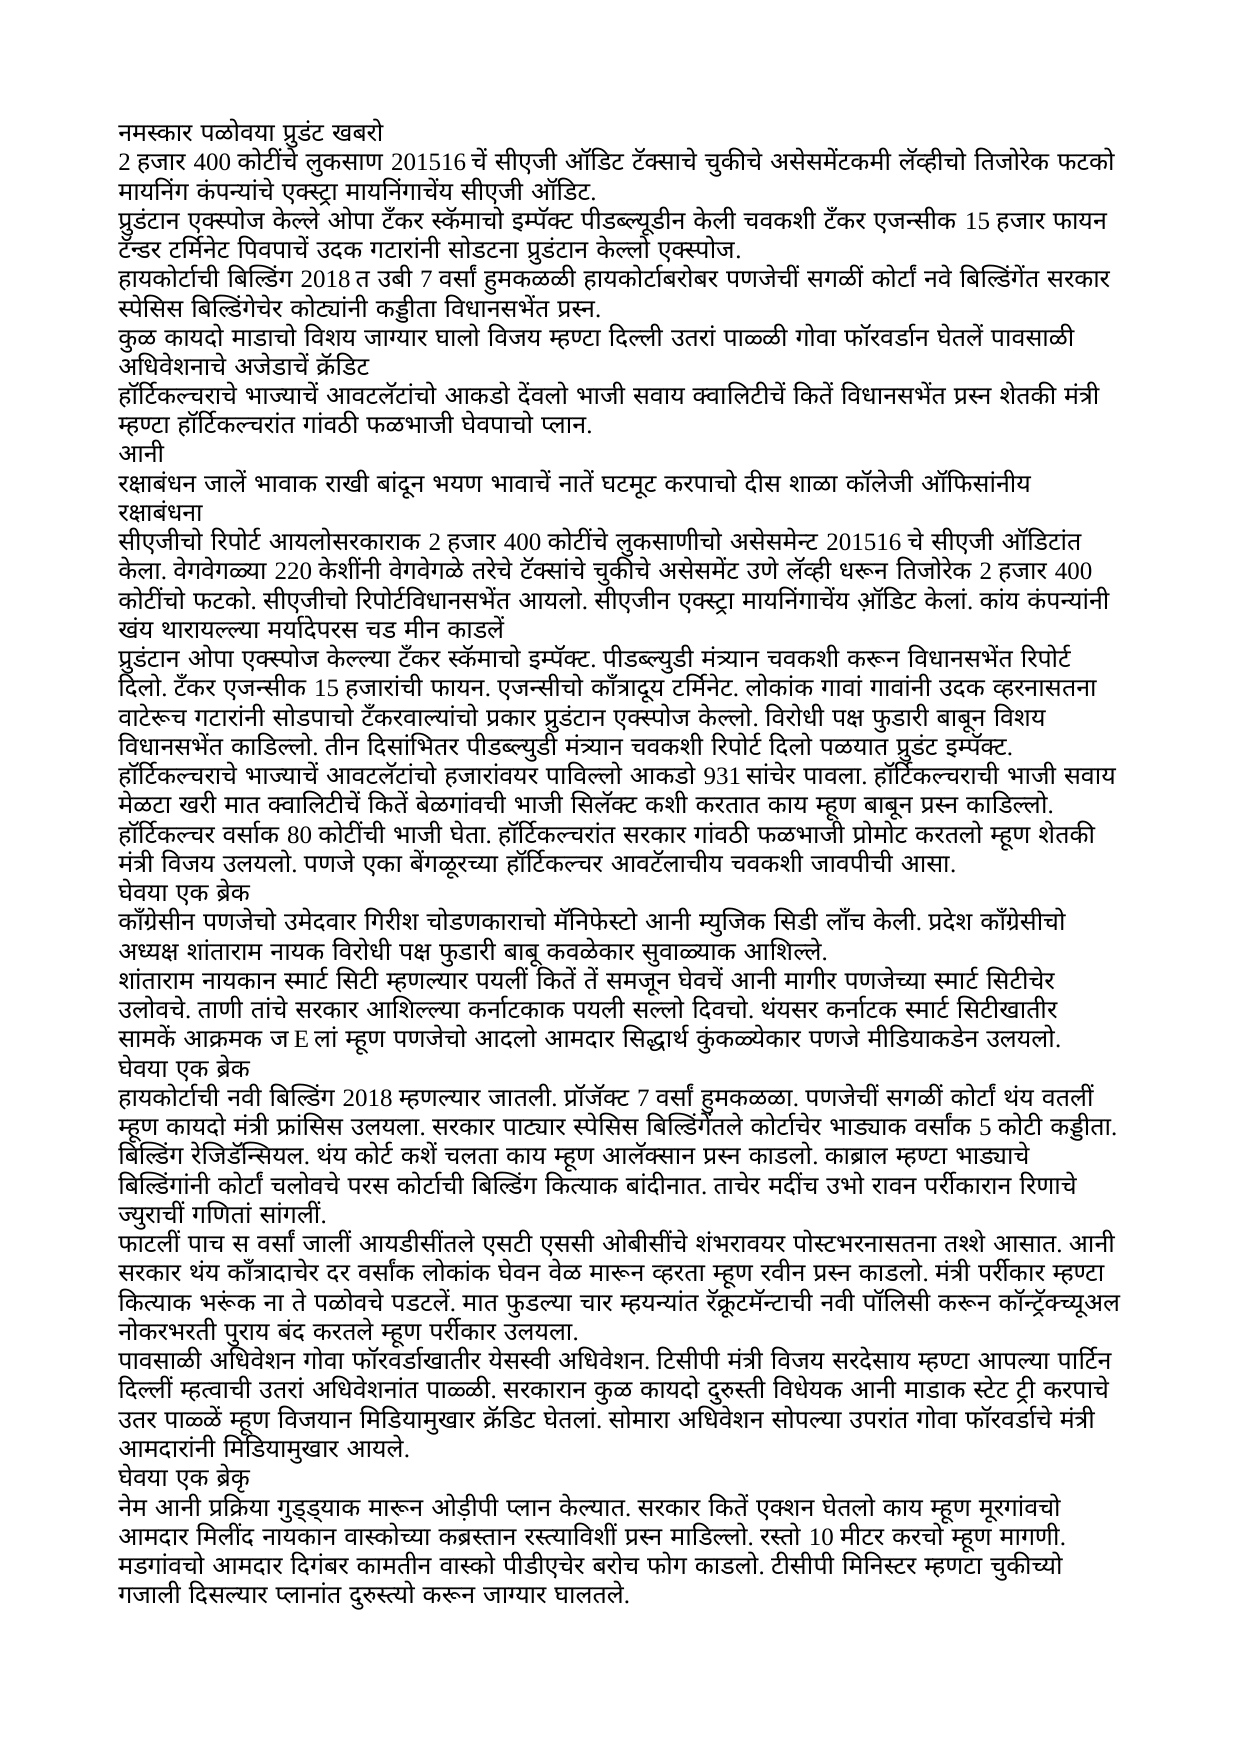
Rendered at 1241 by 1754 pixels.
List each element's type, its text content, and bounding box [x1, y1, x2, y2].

text नेम आनी प्रक्रिया गुड्ड्याक मारून ओड़ीपी प्लान केल्यात. सरकार कितें एक्शन घेतलो काय म्हूण मूरगांवचो आमदार मिलींद नायकान वास्कोच्या कब्रस्तान रस्त्याविशीं प्रस्न माडिल्लो. रस्तो 10 मीटर करचो म्हूण मागणी. मडगांवचो आमदार दिगंबर कामतीन वास्को पीडीएचेर बरोच फोग काडलो. टीसीपी मिनिस्टर म्हणटा चुकीच्यो गजाली दिसल्यार प्लानांत दुरुस्त्यो करून जाग्यार घालतले. [118, 1493, 1122, 1610]
text हॉर्टिकल्चराचे भाज्याचें आवटलॅटांचो हजारांवयर पाविल्लो आकडो 931सांचेर पावला. हॉर्टिकल्चराची भाजी सवाय मेळटा खरी मात क्वालिटीचें कितें बेळगांवची भाजी सिलॅक्ट कशी करतात काय म्हूण बाबून प्रस्न काडिल्लो. हॉर्टिकल्चर वर्साक 80 कोटींची भाजी घेता. हॉर्टिकल्चरांत सरकार गांवठी फळभाजी प्रोमोट करतलो म्हूण शेतकी मंत्री विजय उलयलो. पणजे एका बेंगळूरच्या हॉर्टिकल्चर आवटॅलाचीय चवकशी जावपीची आसा. [118, 761, 1122, 878]
text प्रुडंटान ओपा एक्स्पोज केल्ल्या टॅंकर स्कॅमाचो इम्पॅक्ट. पीडब्ल्युडी मंत्र्यान चवकशी करून विधानसभेंत रिपोर्ट दिलो. टॅंकर एजन्सीक 15 हजारांची फायन. एजन्सीचो कॉंत्रादूय टर्मिनेट. लोकांक गावां गावांनी उदक व्हरनासतना वाटेरूच गटारांनी सोडपाचो टॅंकरवाल्यांचो प्रकार प्रुडंटान एक्स्पोज केल्लो. विरोधी पक्ष फुडारी बाबून विशय विधानसभेंत काडिल्लो. तीन दिसांभितर पीडब्ल्युडी मंत्र्यान चवकशी रिपोर्ट दिलो पळयात प्रुडंट इम्पॅक्ट. [118, 644, 1122, 761]
text फाटलीं पाच स वर्सां जालीं आयडीसींतले एसटी एससी ओबीसींचे शंभरावयर पोस्टभरनासतना तश्शे आसात. आनी सरकार थंय कॉंत्रादाचेर दर वर्सांक लोकांक घेवन वेळ मारून व्हरता म्हूण रवीन प्रस्न काडलो. मंत्री पर्रीकार म्हण्टा कित्याक भरूंक ना ते पळोवचे पडटलें. मात फुडल्या चार म्हयन्यांत रॅक्रूटमॅन्टाची नवी पॉलिसी करून कॉन्ट्रॅक्च्यूअल नोकरभरती पुराय बंद करतले म्हूण पर्रीकार उलयला. [118, 1229, 1122, 1346]
text हायकोर्टाची बिल्डिंग 2018त उबी 7 वर्सां हुमकळळी हायकोर्टाबरोबर पणजेचीं सगळीं कोर्टां नवे बिल्डिंगेंत सरकार स्पेसिस बिल्डिंगेचेर कोट्यांनी कड्डीता विधानसभेंत प्रस्न. [118, 264, 1122, 323]
text कुळ कायदो माडाचो विशय जाग्यार घालो विजय म्हण्टा दिल्ली उतरां पाळ्ळी गोवा फॉरवर्डान घेतलें पावसाळी अधिवेशनाचे अजेडाचें क्रॅडिट [118, 323, 1122, 381]
text प्रुडंटान एक्स्पोज केल्ले ओपा टॅंकर स्कॅमाचो इम्पॅक्ट पीडब्ल्यूडीन केली चवकशी टॅंकर एजन्सीक 15 हजार फायन टॅन्डर टर्मिनेट पिवपाचें उदक गटारांनी सोडटना प्रुडंटान केल्लो एक्स्पोज. [118, 206, 1122, 264]
text घेवया एक ब्रेक [118, 1054, 1122, 1083]
text आनी [118, 440, 1122, 469]
text घेवया एक ब्रेक [118, 878, 1122, 907]
text सीएजीचो रिपोर्ट आयलोसरकाराक 2 हजार 400 कोटींचे लुकसाणीचो असेसमेन्ट 201516 चे सीएजी ऑडिटांत केला. वेगवेगळ्या 220 केशींनी वेगवेगळे तरेचे टॅक्सांचे चुकीचे असेसमेंट उणे लॅव्ही धरून तिजोरेक 2 हजार 400 कोटींचो फटको. सीएजीचो रिपोर्टविधानसभेंत आयलो. सीएजीन एक्स्ट्रा मायनिंगाचेंय ऑ़डिट केलां. कांय कंपन्यांनी खंय थारायल्ल्या मर्यादेपरस चड मीन काडलें [118, 527, 1122, 644]
text घेवया एक ब्रेकृ [118, 1463, 1122, 1493]
text रक्षाबंधन जालें भावाक राखी बांदून भयण भावाचें नातें घटमूट करपाचो दीस शाळा कॉलेजी ऑफिसांनीय रक्षाबंधना [118, 469, 1122, 527]
text हायकोर्टाची नवी बिल्डिंग 2018 म्हणल्यार जातली. प्रॉजॅक्ट 7 वर्सां हुमकळळा. पणजेचीं सगळीं कोर्टां थंय वतलीं म्हूण कायदो मंत्री फ्रांसिस उलयला. सरकार पाट्यार स्पेसिस बिल्डिंगेंतले कोर्टाचेर भाड्याक वर्सांक 5 कोटी कड्डीता. बिल्डिंग रेजिडॅन्सियल. थंय कोर्ट कशें चलता काय म्हूण आलॅक्सान प्रस्न काडलो. काब्राल म्हण्टा भाड्याचे बिल्डिंगांनी कोर्टां चलोवचे परस कोर्टाची बिल्डिंग कित्याक बांदीनात. ताचेर मदींच उभो रावन पर्रीकारान रिणाचे ज्युराचीं गणितां सांगलीं. [118, 1083, 1122, 1229]
text 2 हजार 400 कोटींचे लुकसाण 201516चें सीएजी ऑडिट टॅक्साचे चुकीचे असेसमेंटकमी लॅव्हीचो तिजोरेक फटको मायनिंग कंपन्यांचे एक्स्ट्रा मायनिंगाचेंय सीएजी ऑडिट. [118, 147, 1122, 206]
text नमस्कार पळोवया प्रुडंट खबरो [118, 118, 1122, 147]
text हॉर्टिकल्चराचे भाज्याचें आवटलॅटांचो आकडो देंवलो भाजी सवाय क्वालिटीचें कितें विधानसभेंत प्रस्न शेतकी मंत्री म्हण्टा हॉर्टिकल्चरांत गांवठी फळभाजी घेवपाचो प्लान. [118, 381, 1122, 440]
text शांताराम नायकान स्मार्ट सिटी म्हणल्यार पयलीं कितें तें समजून घेवचें आनी मागीर पणजेच्या स्मार्ट सिटीचेर उलोवचे. ताणी तांचे सरकार आशिल्ल्या कर्नाटकाक पयली सल्लो दिवचो. थंयसर कर्नाटक स्मार्ट सिटीखातीर सामकें आक्रमक जEलां म्हूण पणजेचो आदलो आमदार सिद्धार्थ कुंकळ्येकार पणजे मीडियाकडेन उलयलो. [118, 966, 1122, 1054]
text पावसाळी अधिवेशन गोवा फॉरवर्डाखातीर येसस्वी अधिवेशन. टिसीपी मंत्री विजय सरदेसाय म्हण्टा आपल्या पार्टिन दिल्लीं म्हत्वाची उतरां अधिवेशनांत पाळ्ळी. सरकारान कुळ कायदो दुरुस्ती विधेयक आनी माडाक स्टेट ट्री करपाचे उतर पाळ्ळें म्हूण विजयान मिडियामुखार क्रॅडिट घेतलां. सोमारा अधिवेशन सोपल्या उपरांत गोवा फॉरवर्डाचे मंत्री आमदारांनी मिडियामुखार आयले. [118, 1346, 1122, 1463]
text कॉंग्रेसीन पणजेचो उमेदवार गिरीश चोडणकाराचो मॅनिफेस्टो आनी म्युजिक सिडी लॉंच केली. प्रदेश कॉंग्रेसीचो अध्यक्ष शांताराम नायक विरोधी पक्ष फुडारी बाबू कवळेकार सुवाळ्याक आशिल्ले. [118, 907, 1122, 966]
